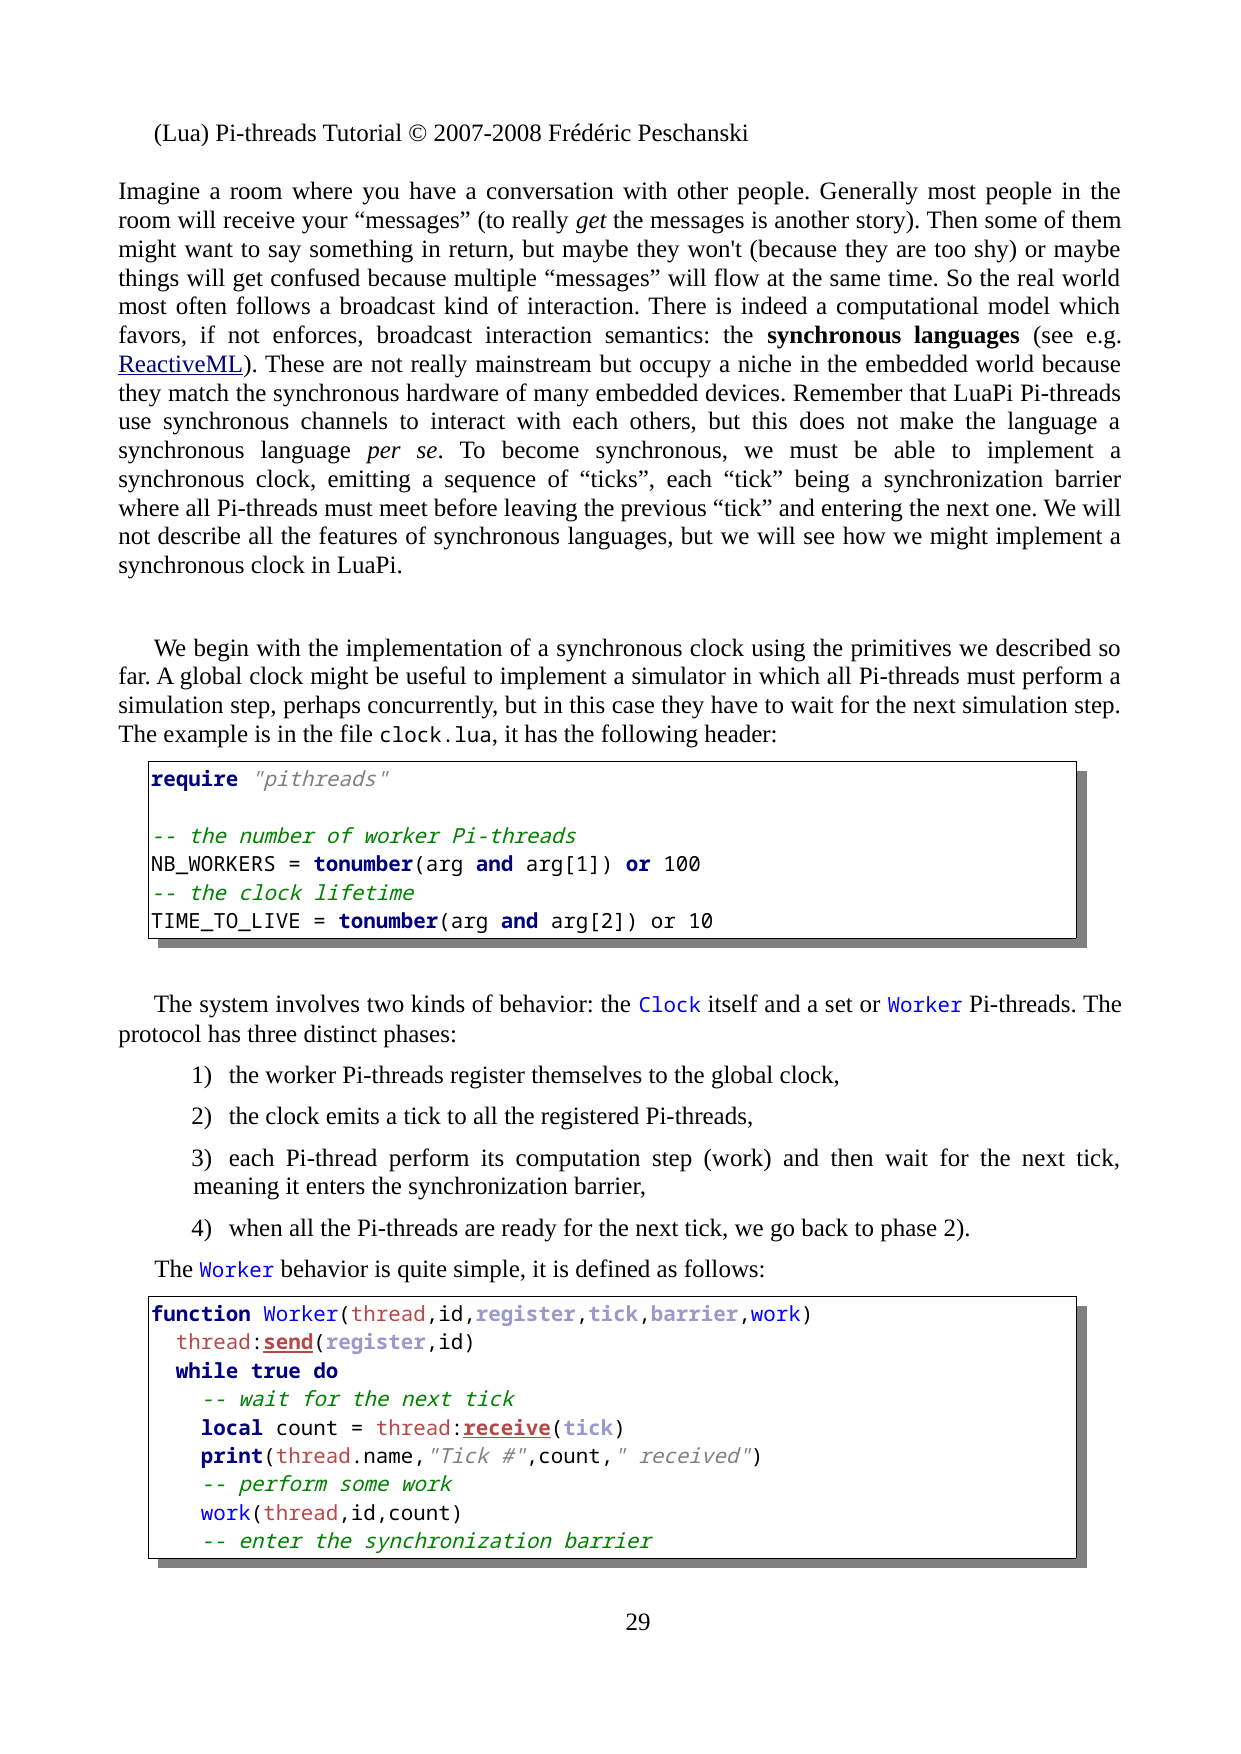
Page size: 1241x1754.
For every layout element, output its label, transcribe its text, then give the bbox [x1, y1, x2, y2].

text while true do [149, 1353, 1076, 1381]
text -- perform some work [149, 1466, 1076, 1495]
text The Worker behavior is quite simple, it is defined as follows: [118, 1254, 1122, 1283]
text local count = thread:receive(tick) [149, 1409, 1076, 1438]
list when all the Pi-threads are ready for the next tick, we go back to phase 2). [156, 1213, 1122, 1241]
text The system involves two kinds of behavior: the Clock itself and a set or Worker Pi-threads. The protocol has three distinct phases: [118, 989, 1122, 1048]
list each Pi-thread perform its computation step (work) and then wait for the next tick, meaning it enters the synchronization barrier, [156, 1143, 1122, 1200]
text Imagine a room where you have a conversation with other people. Generally most people in the room will receive your “messages” (to really get the messages is another story). Then some of them might want to say something in return, but maybe they won't (because they are too shy) or maybe things will get confused because multiple “messages” will flow at the same time. So the real world most often follows a broadcast kind of interaction. There is indeed a computational model which favors, if not enforces, broadcast interaction semantics: the synchronous languages (see e.g. ReactiveML). These are not really mainstream but occupy a niche in the embedded world because they match the synchronous hardware of many embedded devices. Remember that LuaPi Pi-threads use synchronous channels to interact with each others, but this does not make the language a synchronous language per se. To become synchronous, we must be able to implement a synchronous clock, emitting a sequence of “ticks”, each “tick” being a synchronization barrier where all Pi-threads must meet before leaving the previous “tick” and entering the next one. We will not describe all the features of synchronous languages, but we will see how we might implement a synchronous clock in LuaPi. [118, 176, 1122, 579]
text -- the number of worker Pi-threads [149, 818, 1076, 846]
text -- the clock lifetime [149, 874, 1076, 903]
text We begin with the implementation of a synchronous clock using the primitives we described so far. A global clock might be useful to implement a simulator in which all Pi-threads must perform a simulation step, perhaps concurrently, but in this case they have to wait for the next simulation step. The example is in the file clock.lua, it has the following header: [118, 633, 1122, 748]
list the clock emits a tick to all the registered Pi-threads, [156, 1101, 1122, 1130]
text NB_WORKERS = tonumber(arg and arg[1]) or 100 [149, 846, 1076, 874]
text -- enter the synchronization barrier [149, 1523, 1076, 1558]
text function Worker(thread,id,register,tick,barrier,work) [149, 1297, 1076, 1324]
text -- wait for the next tick [149, 1381, 1076, 1409]
text work(thread,id,count) [149, 1495, 1076, 1523]
list the worker Pi-threads register themselves to the global clock, [156, 1060, 1122, 1089]
text require "pithreads" [149, 762, 1076, 792]
text TIME_TO_LIVE = tonumber(arg and arg[2]) or 10 [149, 903, 1076, 937]
text thread:send(register,id) [149, 1324, 1076, 1353]
text print(thread.name,"Tick #",count," received") [149, 1438, 1076, 1466]
